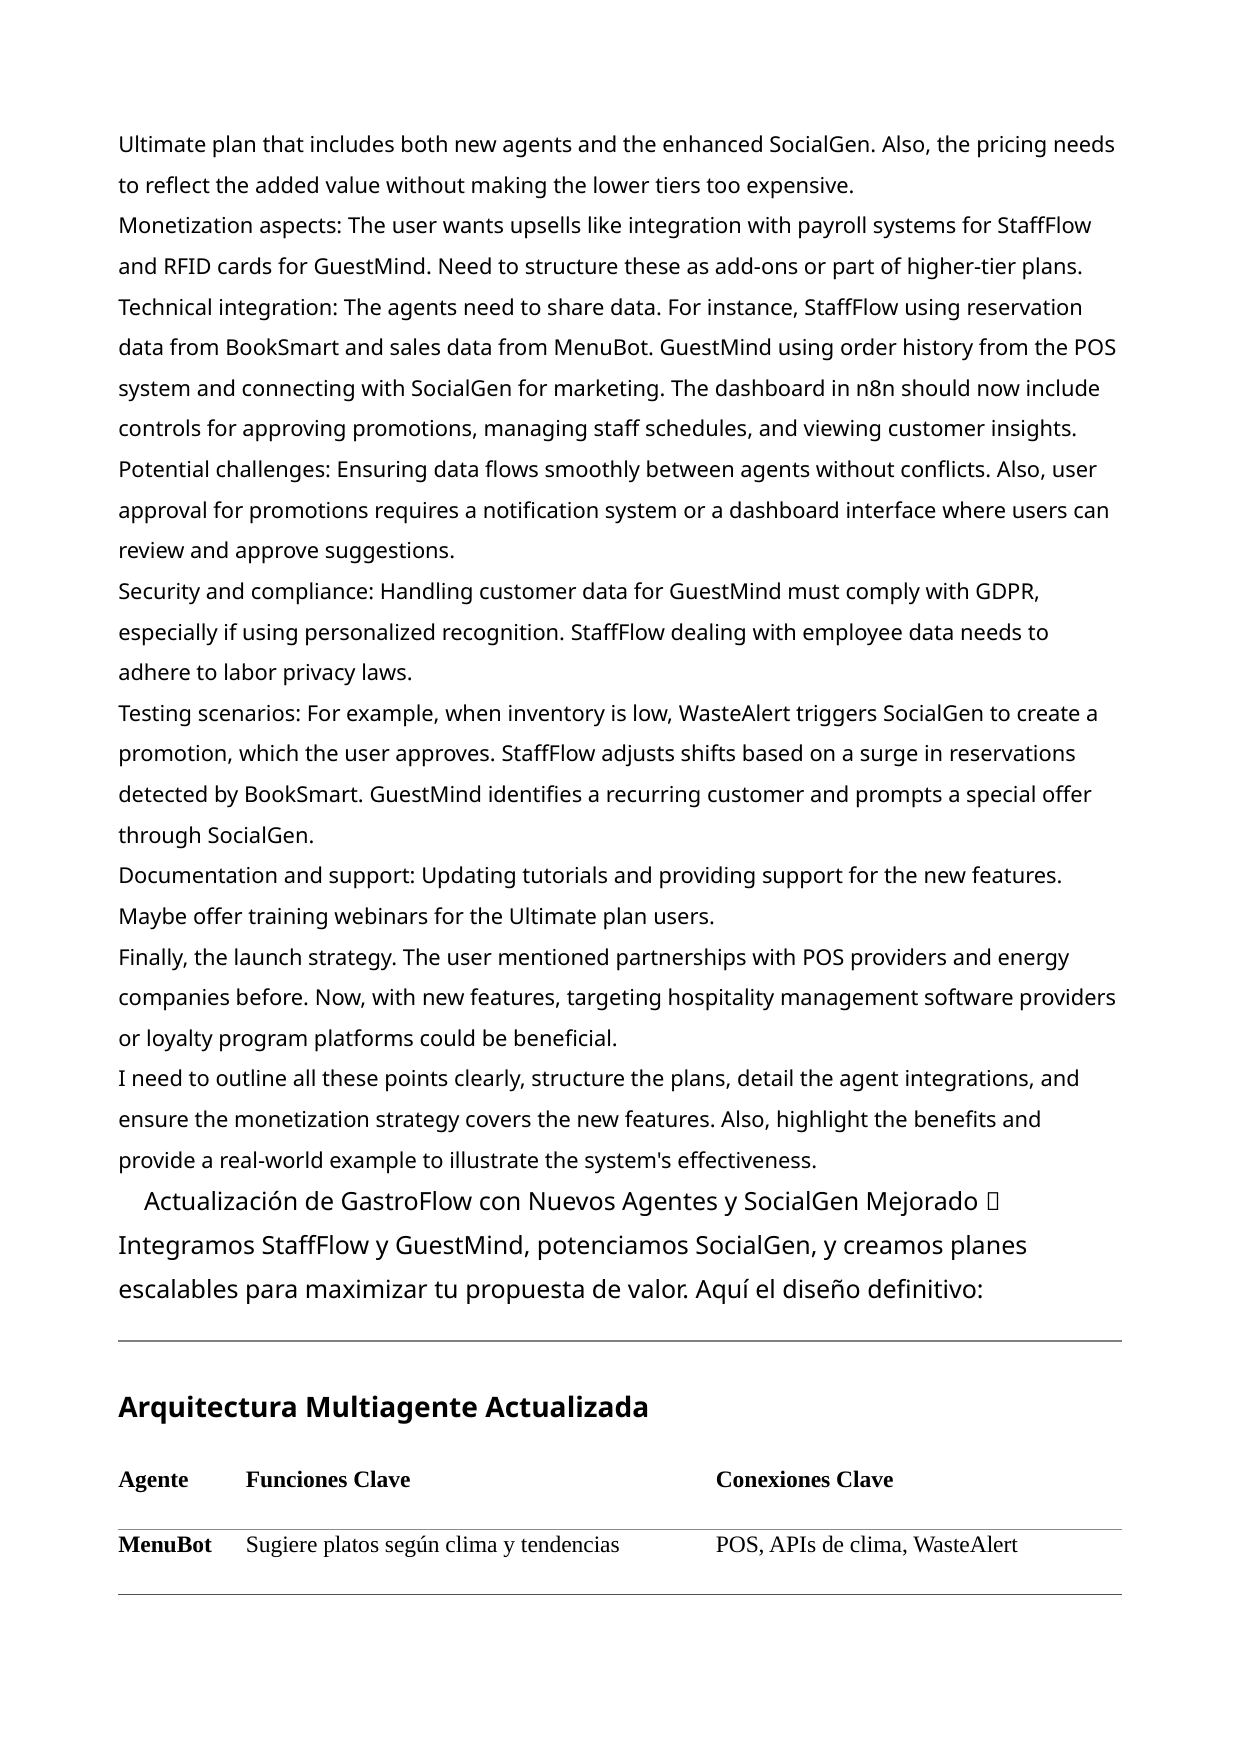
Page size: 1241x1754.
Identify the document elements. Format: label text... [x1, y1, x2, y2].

table_header Conexiones Clave [716, 1465, 1122, 1529]
text Security and compliance: Handling customer data for GuestMind must comply with GDPR, especially if using personalized recognition. StaffFlow dealing with employee data needs to adhere to labor privacy laws. [118, 565, 1122, 687]
table_cell Sugiere platos según clima y tendencias [246, 1530, 716, 1593]
text ✨ Actualización de GastroFlow con Nuevos Agentes y SocialGen Mejorado ✨ Integramos StaffFlow y GuestMind, potenciamos SocialGen, y creamos planes escalables para maximizar tu propuesta de valor. Aquí el diseño definitivo: [118, 1174, 1122, 1306]
text Technical integration: The agents need to share data. For instance, StaffFlow using reservation data from BookSmart and sales data from MenuBot. GuestMind using order history from the POS system and connecting with SocialGen for marketing. The dashboard in n8n should now include controls for approving promotions, managing staff schedules, and viewing customer insights. [118, 281, 1122, 443]
table_cell MenuBot [118, 1530, 246, 1593]
text Documentation and support: Updating tutorials and providing support for the new features. Maybe offer training webinars for the Ultimate plan users. [118, 849, 1122, 931]
text Ultimate plan that includes both new agents and the enhanced SocialGen. Also, the pricing needs to reflect the added value without making the lower tiers too expensive. [118, 118, 1122, 199]
subtitle Arquitectura Multiagente Actualizada [118, 1388, 1122, 1426]
table_header Funciones Clave [246, 1465, 716, 1529]
table_cell POS, APIs de clima, WasteAlert [716, 1530, 1122, 1593]
text Testing scenarios: For example, when inventory is low, WasteAlert triggers SocialGen to create a promotion, which the user approves. StaffFlow adjusts shifts based on a surge in reservations detected by BookSmart. GuestMind identifies a recurring customer and prompts a special offer through SocialGen. [118, 687, 1122, 849]
text Monetization aspects: The user wants upsells like integration with payroll systems for StaffFlow and RFID cards for GuestMind. Need to structure these as add-ons or part of higher-tier plans. [118, 199, 1122, 281]
text I need to outline all these points clearly, structure the plans, detail the agent integrations, and ensure the monetization strategy covers the new features. Also, highlight the benefits and provide a real-world example to illustrate the system's effectiveness. [118, 1052, 1122, 1174]
text Finally, the launch strategy. The user mentioned partnerships with POS providers and energy companies before. Now, with new features, targeting hospitality management software providers or loyalty program platforms could be beneficial. [118, 931, 1122, 1052]
table_header Agente [118, 1465, 246, 1529]
text Potential challenges: Ensuring data flows smoothly between agents without conflicts. Also, user approval for promotions requires a notification system or a dashboard interface where users can review and approve suggestions. [118, 443, 1122, 565]
